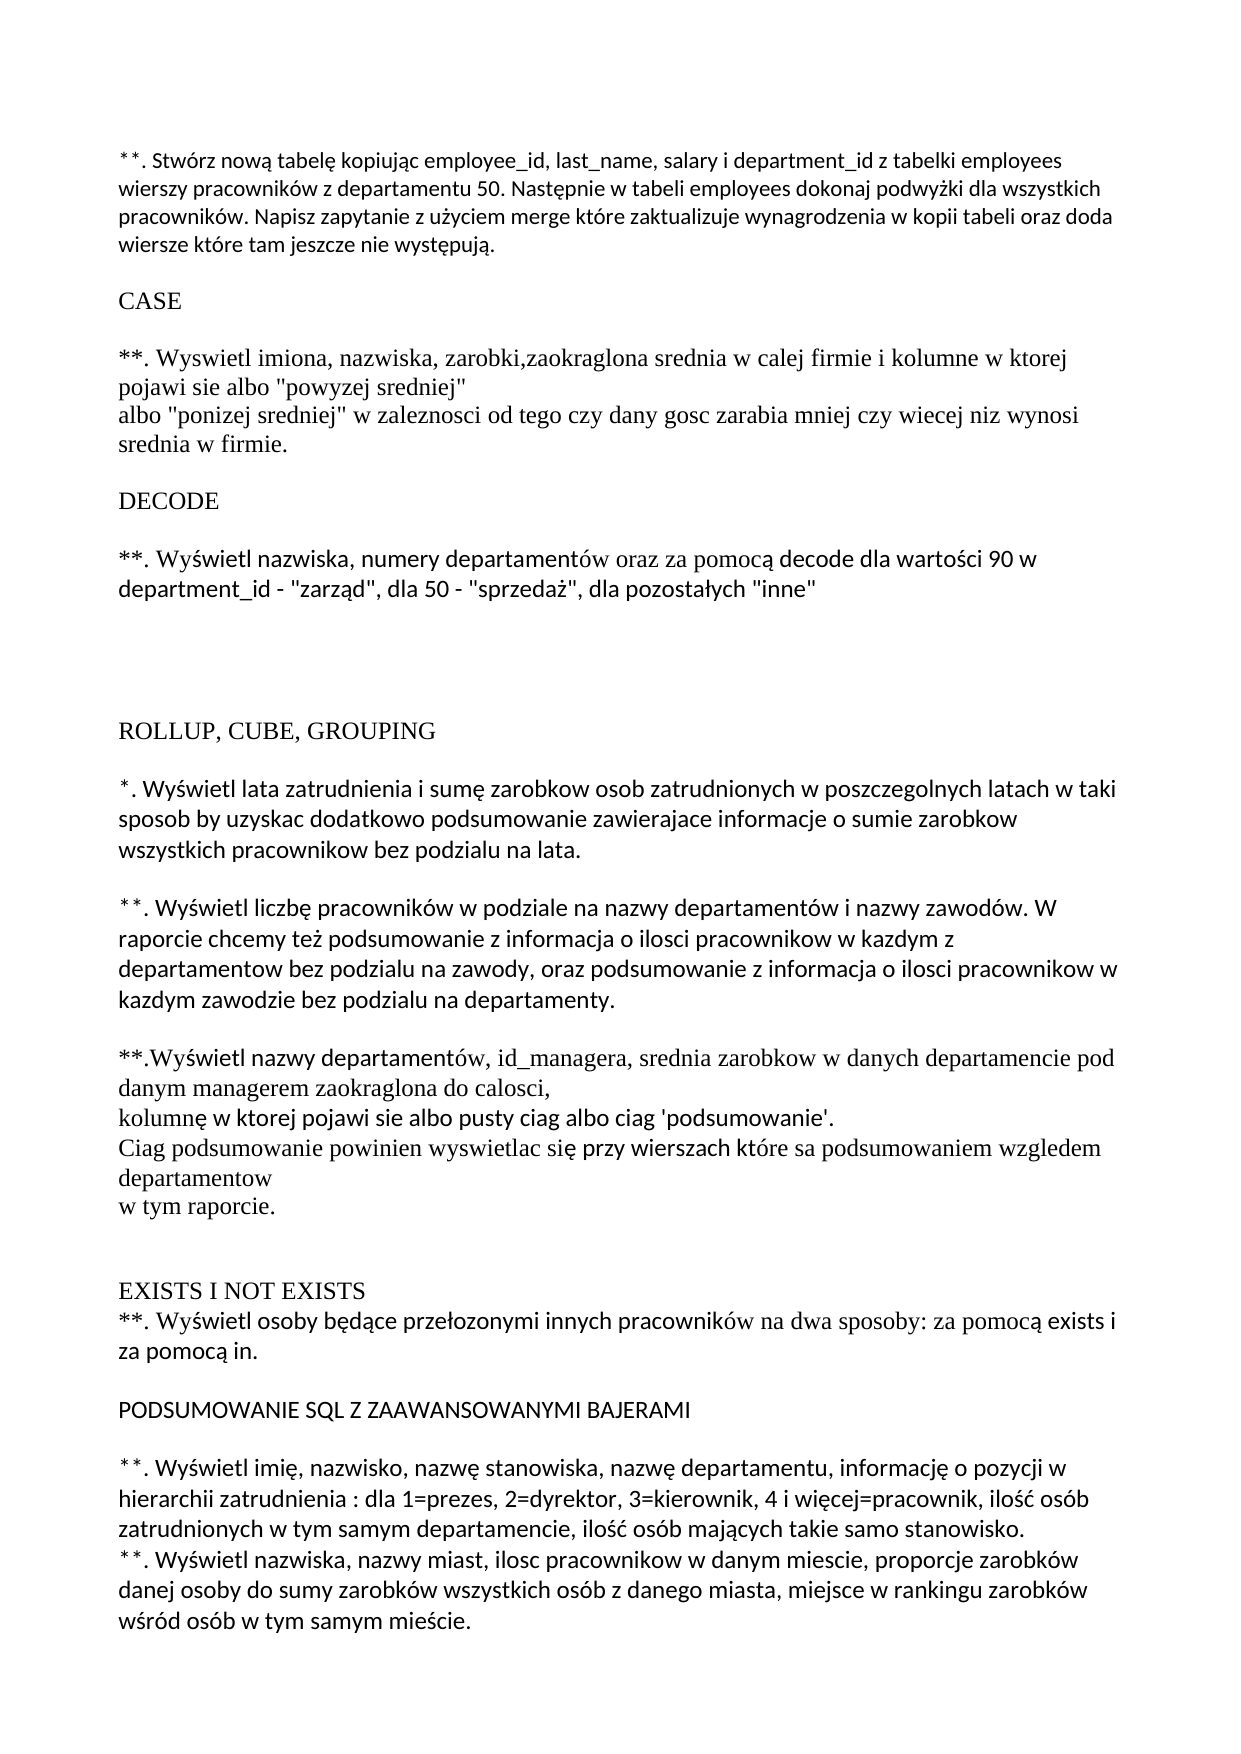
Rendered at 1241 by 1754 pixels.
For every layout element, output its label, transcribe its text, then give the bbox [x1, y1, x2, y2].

text *. Wyświetl lata zatrudnienia i sumę zarobkow osob zatrudnionych w poszczegolnych latach w taki sposob by uzyskac dodatkowo podsumowanie zawierajace informacje o sumie zarobkow wszystkich pracownikow bez podzialu na lata. [118, 773, 1122, 864]
text CASE [118, 286, 1122, 315]
text **. Stwórz nową tabelę kopiując employee_id, last_name, salary i department_id z tabelki employees wierszy pracowników z departamentu 50. Następnie w tabeli employees dokonaj podwyżki dla wszystkich pracowników. Napisz zapytanie z użyciem merge które zaktualizuje wynagrodzenia w kopii tabeli oraz doda wiersze które tam jeszcze nie występują. [118, 146, 1122, 258]
text albo "ponizej sredniej" w zaleznosci od tego czy dany gosc zarabia mniej czy wiecej niz wynosi srednia w firmie. [118, 401, 1122, 458]
text kolumnę w ktorej pojawi sie albo pusty ciag albo ciag 'podsumowanie'. [118, 1102, 1122, 1132]
text **.Wyświetl nazwy departamentów, id_managera, srednia zarobkow w danych departamencie pod danym managerem zaokraglona do calosci, [118, 1042, 1122, 1102]
text **. Wyświetl nazwiska, numery departamentów oraz za pomocą decode dla wartości 90 w department_id - "zarząd", dla 50 - "sprzedaż", dla pozostałych "inne" [118, 543, 1122, 604]
text ROLLUP, CUBE, GROUPING [118, 716, 1122, 745]
text **. Wyświetl osoby będące przełozonymi innych pracowników na dwa sposoby: za pomocą exists i za pomocą in. [118, 1305, 1122, 1366]
text **. Wyświetl liczbę pracowników w podziale na nazwy departamentów i nazwy zawodów. W raporcie chcemy też podsumowanie z informacja o ilosci pracownikow w kazdym z departamentow bez podzialu na zawody, oraz podsumowanie z informacja o ilosci pracownikow w kazdym zawodzie bez podzialu na departamenty. [118, 892, 1122, 1014]
text DECODE [118, 486, 1122, 515]
text w tym raporcie. [118, 1191, 1122, 1220]
text Ciag podsumowanie powinien wyswietlac się przy wierszach które sa podsumowaniem wzgledem departamentow [118, 1132, 1122, 1191]
text **. Wyświetl nazwiska, nazwy miast, ilosc pracownikow w danym miescie, proporcje zarobków danej osoby do sumy zarobków wszystkich osób z danego miasta, miejsce w rankingu zarobków wśród osób w tym samym mieście. [118, 1544, 1122, 1636]
text EXISTS I NOT EXISTS [118, 1276, 1122, 1305]
text **. Wyswietl imiona, nazwiska, zarobki,zaokraglona srednia w calej firmie i kolumne w ktorej pojawi sie albo "powyzej sredniej" [118, 343, 1122, 401]
text **. Wyświetl imię, nazwisko, nazwę stanowiska, nazwę departamentu, informację o pozycji w hierarchii zatrudnienia : dla 1=prezes, 2=dyrektor, 3=kierownik, 4 i więcej=pracownik, ilość osób zatrudnionych w tym samym departamencie, ilość osób mających takie samo stanowisko. [118, 1453, 1122, 1544]
text PODSUMOWANIE SQL Z ZAAWANSOWANYMI BAJERAMI [118, 1394, 1122, 1424]
